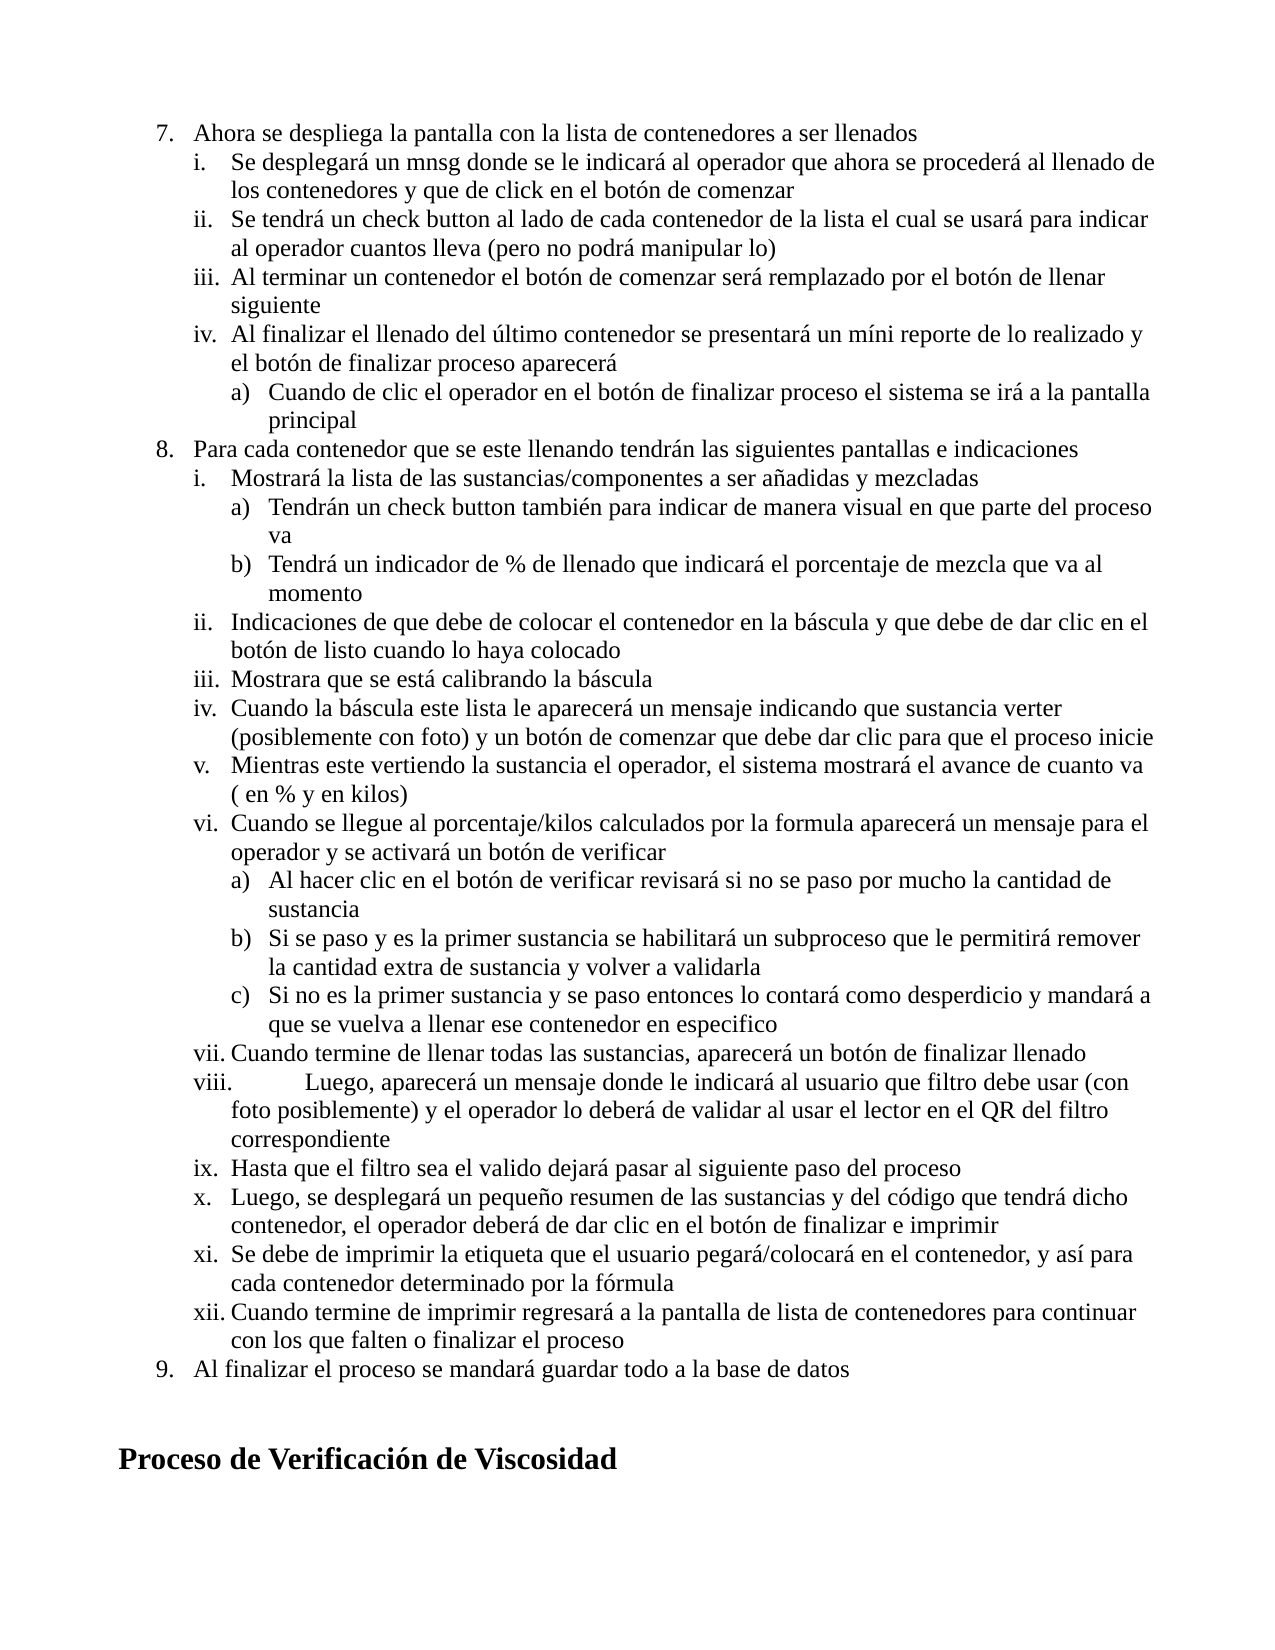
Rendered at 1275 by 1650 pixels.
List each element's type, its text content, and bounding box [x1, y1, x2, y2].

list Mostrará la lista de las sustancias/componentes a ser añadidas y mezcladas [193, 463, 1157, 492]
list Cuando la báscula este lista le aparecerá un mensaje indicando que sustancia verter (posiblemente con foto) y un botón de comenzar que debe dar clic para que el proceso inicie [193, 693, 1157, 751]
list Cuando termine de llenar todas las sustancias, aparecerá un botón de finalizar llenado [193, 1038, 1157, 1067]
list Mostrara que se está calibrando la báscula [193, 664, 1157, 693]
list Al hacer clic en el botón de verificar revisará si no se paso por mucho la cantidad de sustancia [231, 866, 1157, 923]
list Se tendrá un check button al lado de cada contenedor de la lista el cual se usará para indicar al operador cuantos lleva (pero no podrá manipular lo) [193, 204, 1157, 262]
list Ahora se despliega la pantalla con la lista de contenedores a ser llenados [156, 118, 1157, 147]
list Si se paso y es la primer sustancia se habilitará un subproceso que le permitirá remover la cantidad extra de sustancia y volver a validarla [231, 923, 1157, 981]
list Al finalizar el llenado del último contenedor se presentará un míni reporte de lo realizado y el botón de finalizar proceso aparecerá [193, 319, 1157, 377]
list Mientras este vertiendo la sustancia el operador, el sistema mostrará el avance de cuanto va ( en % y en kilos) [193, 751, 1157, 808]
list Cuando termine de imprimir regresará a la pantalla de lista de contenedores para continuar con los que falten o finalizar el proceso [193, 1297, 1157, 1354]
list Si no es la primer sustancia y se paso entonces lo contará como desperdicio y mandará a que se vuelva a llenar ese contenedor en especifico [231, 981, 1157, 1038]
list Tendrán un check button también para indicar de manera visual en que parte del proceso va [231, 492, 1157, 549]
list Tendrá un indicador de % de llenado que indicará el porcentaje de mezcla que va al momento [231, 549, 1157, 607]
list Cuando de clic el operador en el botón de finalizar proceso el sistema se irá a la pantalla principal [231, 377, 1157, 434]
list Al finalizar el proceso se mandará guardar todo a la base de datos [156, 1354, 1157, 1383]
list Cuando se llegue al porcentaje/kilos calculados por la formula aparecerá un mensaje para el operador y se activará un botón de verificar [193, 808, 1157, 866]
list Luego, aparecerá un mensaje donde le indicará al usuario que filtro debe usar (con foto posiblemente) y el operador lo deberá de validar al usar el lector en el QR del filtro correspondiente [193, 1067, 1157, 1153]
list Hasta que el filtro sea el valido dejará pasar al siguiente paso del proceso [193, 1153, 1157, 1182]
list Para cada contenedor que se este llenando tendrán las siguientes pantallas e indicaciones [156, 434, 1157, 463]
list Indicaciones de que debe de colocar el contenedor en la báscula y que debe de dar clic en el botón de listo cuando lo haya colocado [193, 607, 1157, 664]
text Proceso de Verificación de Viscosidad [118, 1441, 1157, 1477]
list Se desplegará un mnsg donde se le indicará al operador que ahora se procederá al llenado de los contenedores y que de click en el botón de comenzar [193, 147, 1157, 204]
list Luego, se desplegará un pequeño resumen de las sustancias y del código que tendrá dicho contenedor, el operador deberá de dar clic en el botón de finalizar e imprimir [193, 1182, 1157, 1239]
list Al terminar un contenedor el botón de comenzar será remplazado por el botón de llenar siguiente [193, 262, 1157, 319]
list Se debe de imprimir la etiqueta que el usuario pegará/colocará en el contenedor, y así para cada contenedor determinado por la fórmula [193, 1239, 1157, 1297]
